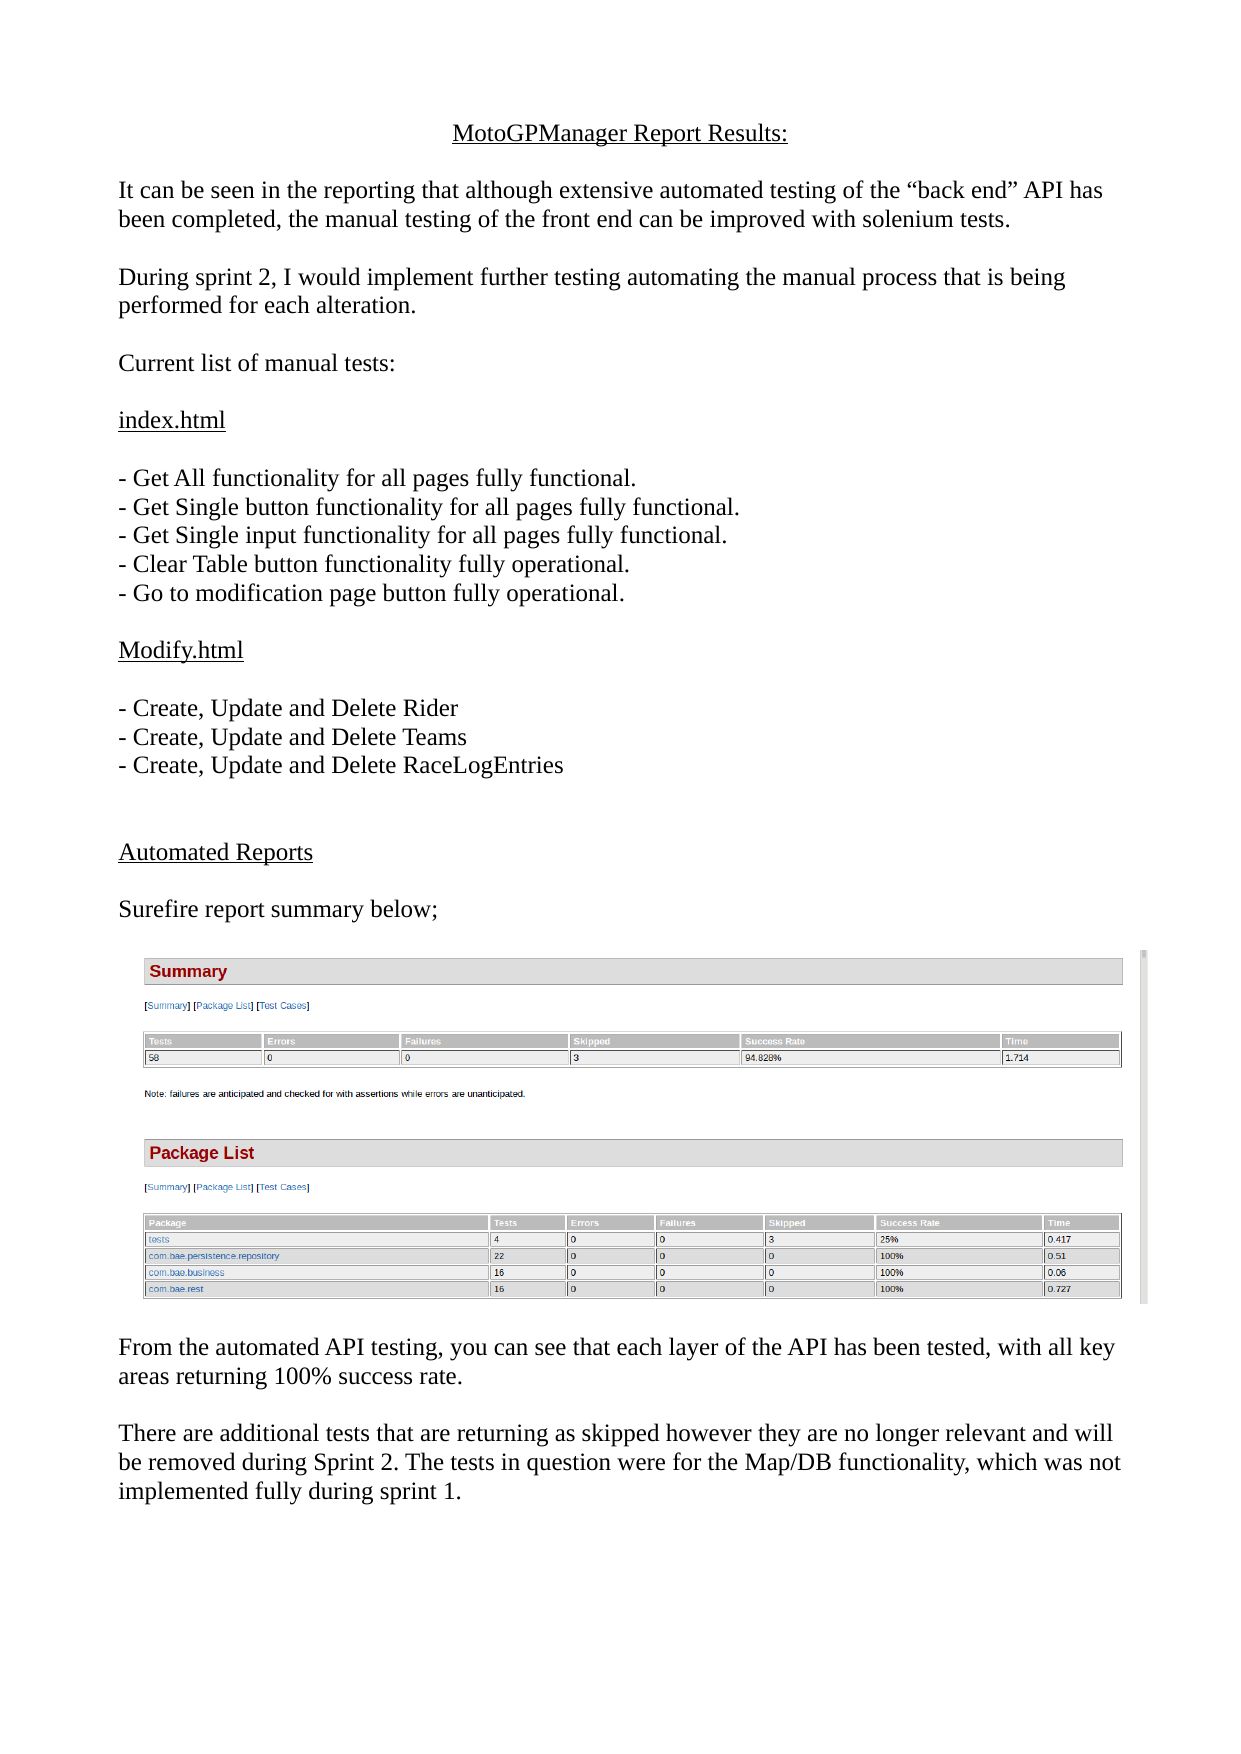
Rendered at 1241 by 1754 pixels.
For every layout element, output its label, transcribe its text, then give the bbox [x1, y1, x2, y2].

text Automated Reports [118, 837, 1122, 866]
text - Go to modification page button fully operational. [118, 578, 1122, 607]
text During sprint 2, I would implement further testing automating the manual process that is being performed for each alteration. [118, 262, 1122, 319]
text - Get Single input functionality for all pages fully functional. [118, 521, 1122, 549]
text - Clear Table button functionality fully operational. [118, 549, 1122, 578]
text - Create, Update and Delete Teams [118, 722, 1122, 751]
text - Create, Update and Delete RaceLogEntries [118, 751, 1122, 779]
text Surefire report summary below; [118, 894, 1122, 923]
text Modify.html [118, 636, 1122, 664]
text index.html [118, 406, 1122, 434]
text It can be seen in the reporting that although extensive automated testing of the “back end” API has been completed, the manual testing of the front end can be improved with solenium tests. [118, 176, 1122, 233]
text - Get All functionality for all pages fully functional. [118, 463, 1122, 492]
text MotoGPManager Report Results: [118, 118, 1122, 147]
text - Create, Update and Delete Rider [118, 693, 1122, 722]
text - Get Single button functionality for all pages fully functional. [118, 492, 1122, 521]
text Current list of manual tests: [118, 348, 1122, 377]
text There are additional tests that are returning as skipped however they are no longer relevant and will be removed during Sprint 2. The tests in question were for the Map/DB functionality, which was not implemented fully during sprint 1. [118, 1418, 1122, 1504]
picture [127, 950, 1148, 1304]
text From the automated API testing, you can see that each layer of the API has been tested, with all key areas returning 100% success rate. [118, 1332, 1122, 1389]
